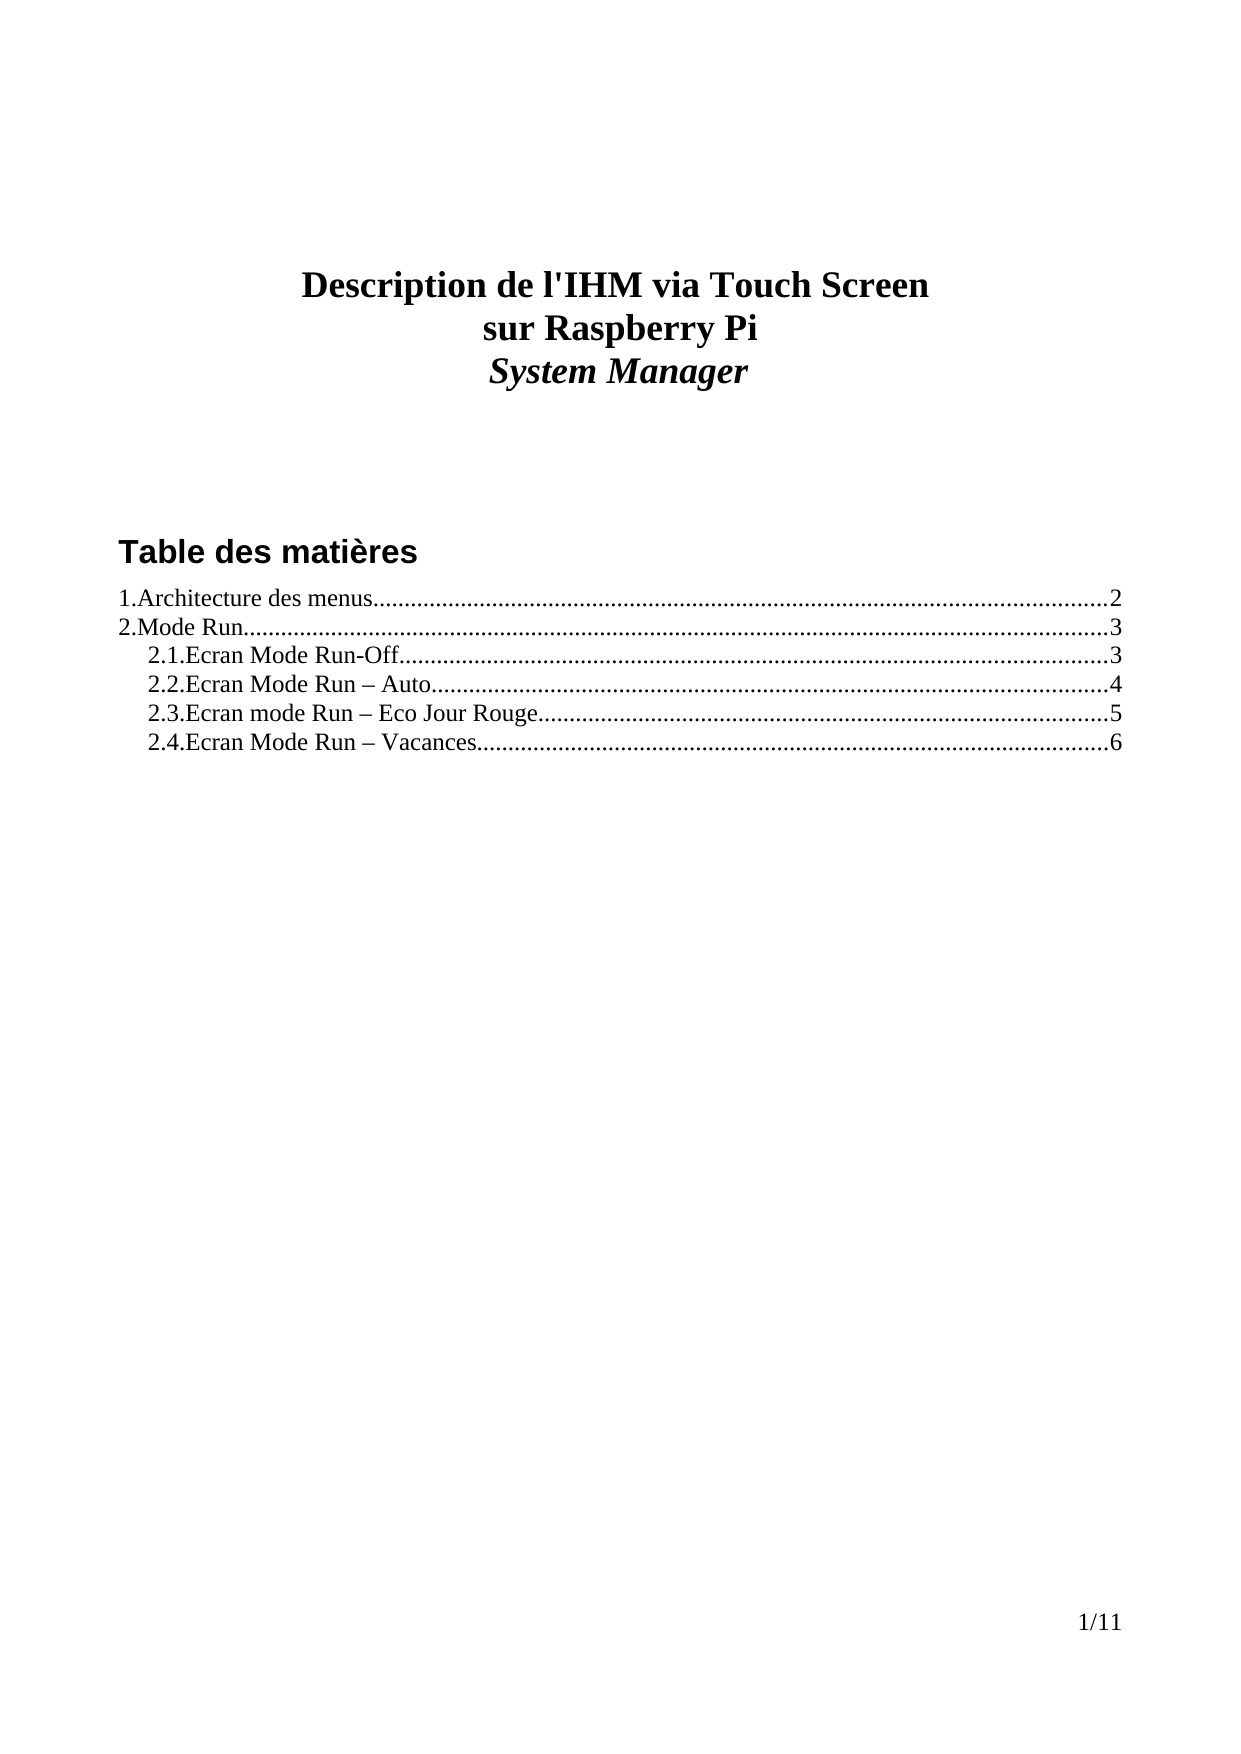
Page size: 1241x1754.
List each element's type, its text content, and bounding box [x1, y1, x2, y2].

text Description de l'IHM via Touch Screen [118, 263, 1122, 306]
text 1.Architecture des menus 2 [118, 583, 1122, 612]
text System Manager [118, 349, 1122, 392]
text 2.3.Ecran mode Run – Eco Jour Rouge 5 [148, 698, 1122, 727]
text 2.Mode Run 3 [118, 612, 1122, 640]
text 2.2.Ecran Mode Run – Auto 4 [148, 669, 1122, 698]
subtitle Table des matières [118, 532, 1122, 570]
text 2.4.Ecran Mode Run – Vacances 6 [148, 727, 1122, 755]
text sur Raspberry Pi [118, 306, 1122, 349]
text 2.1.Ecran Mode Run-Off 3 [148, 640, 1122, 669]
